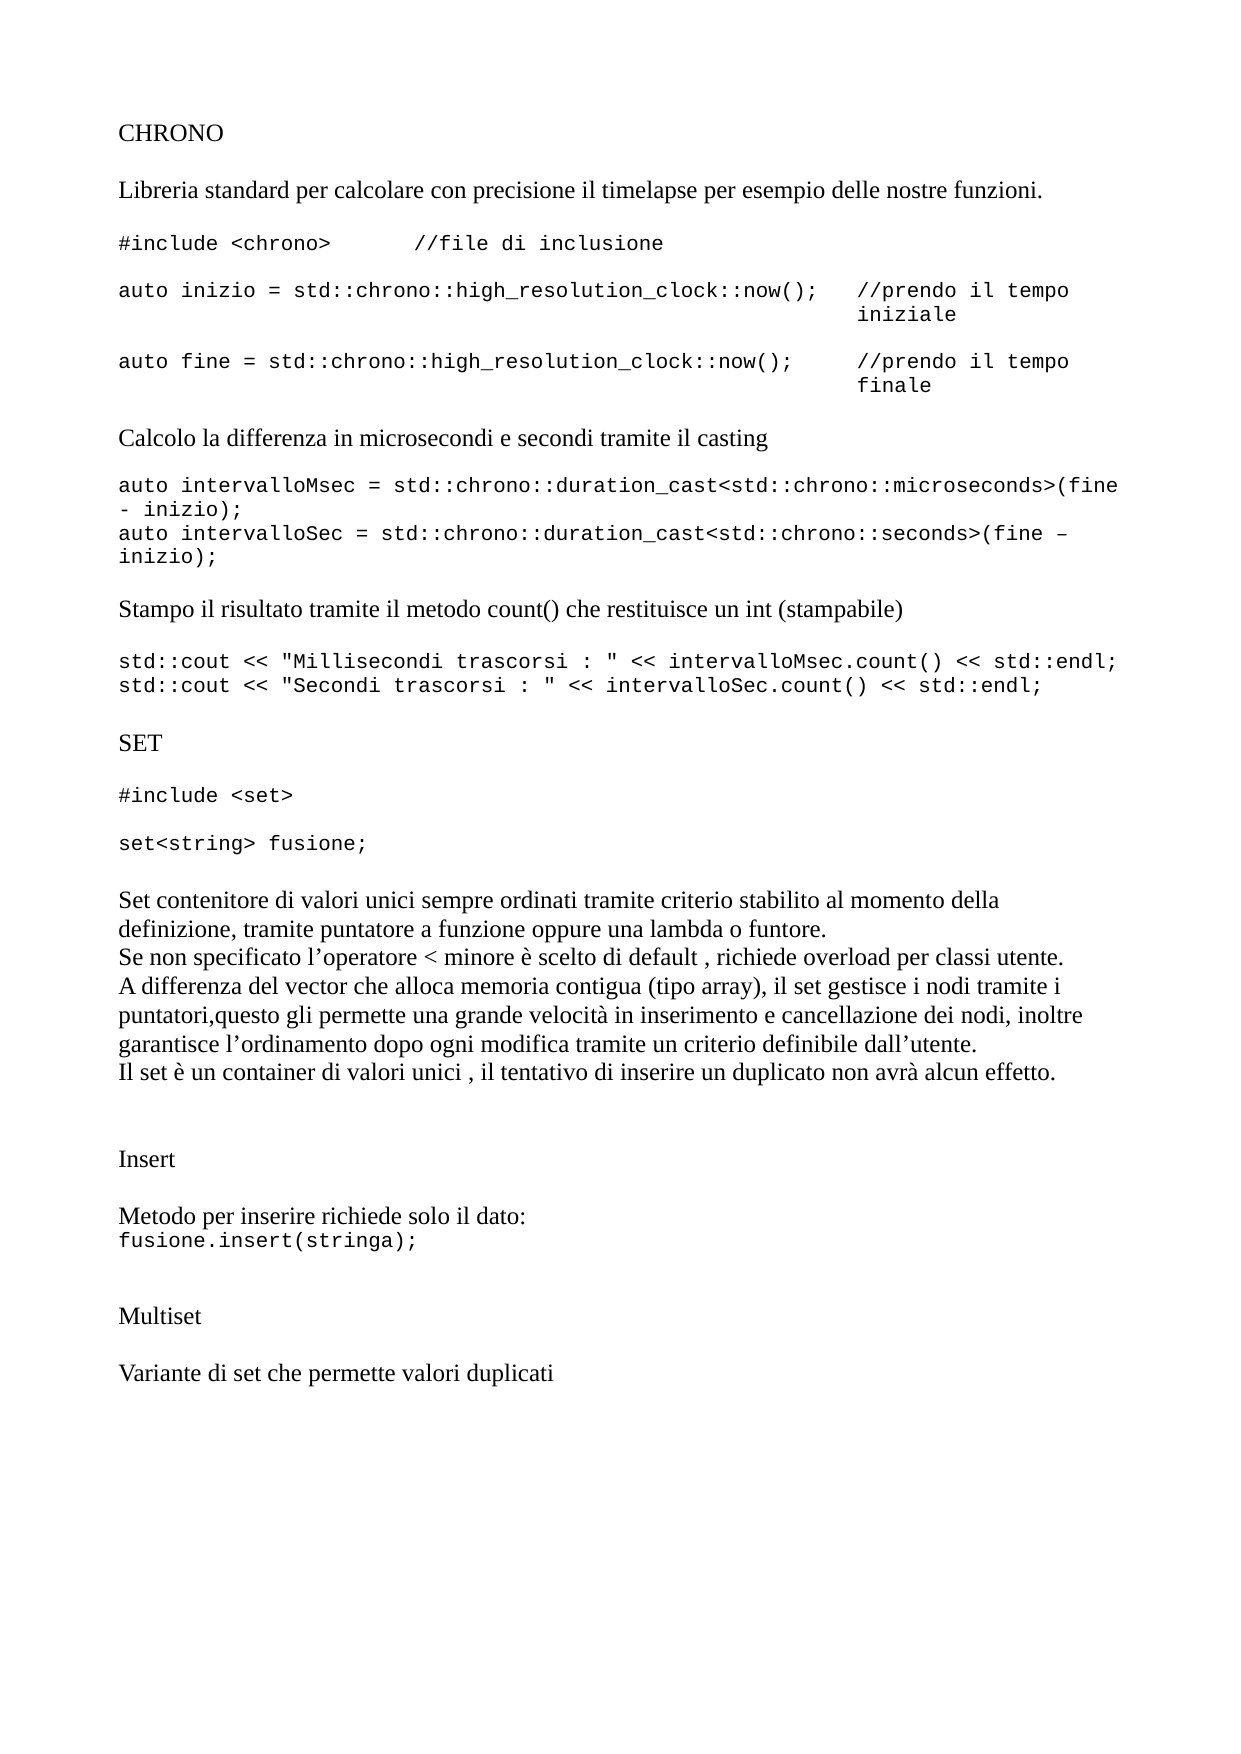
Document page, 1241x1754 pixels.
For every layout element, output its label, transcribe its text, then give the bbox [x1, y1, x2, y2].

text #include <chrono> //file di inclusione [118, 233, 1122, 257]
text std::cout << "Secondi trascorsi : " << intervalloSec.count() << std::endl; [118, 675, 1122, 699]
text Set contenitore di valori unici sempre ordinati tramite criterio stabilito al momento della definizione, tramite puntatore a funzione oppure una lambda o funtore. [118, 885, 1122, 942]
text SET [118, 728, 1122, 756]
text A differenza del vector che alloca memoria contigua (tipo array), il set gestisce i nodi tramite i puntatori,questo gli permette una grande velocità in inserimento e cancellazione dei nodi, inoltre garantisce l’ordinamento dopo ogni modifica tramite un criterio definibile dall’utente. [118, 971, 1122, 1057]
text Multiset [118, 1301, 1122, 1329]
text Se non specificato l’operatore < minore è scelto di default , richiede overload per classi utente. [118, 942, 1122, 971]
text auto intervalloMsec = std::chrono::duration_cast<std::chrono::microseconds>(fine - inizio); [118, 475, 1122, 523]
text fusione.insert(stringa); [118, 1230, 1122, 1253]
text #include <set> [118, 785, 1122, 809]
text auto inizio = std::chrono::high_resolution_clock::now(); //prendo il tempo iniziale [118, 280, 1122, 328]
text Il set è un container di valori unici , il tentativo di inserire un duplicato non avrà alcun effetto. [118, 1057, 1122, 1086]
text auto intervalloSec = std::chrono::duration_cast<std::chrono::seconds>(fine – inizio); [118, 523, 1122, 570]
text Metodo per inserire richiede solo il dato: [118, 1201, 1122, 1230]
text Stampo il risultato tramite il metodo count() che restituisce un int (stampabile) [118, 594, 1122, 623]
text auto fine = std::chrono::high_resolution_clock::now(); //prendo il tempo finale [118, 351, 1122, 399]
text CHRONO [118, 118, 1122, 147]
text Calcolo la differenza in microsecondi e secondi tramite il casting [118, 423, 1122, 451]
text std::cout << "Millisecondi trascorsi : " << intervalloMsec.count() << std::endl; [118, 651, 1122, 675]
text Variante di set che permette valori duplicati [118, 1358, 1122, 1387]
text Insert [118, 1144, 1122, 1172]
text Libreria standard per calcolare con precisione il timelapse per esempio delle nostre funzioni. [118, 176, 1122, 204]
text set<string> fusione; [118, 832, 1122, 856]
